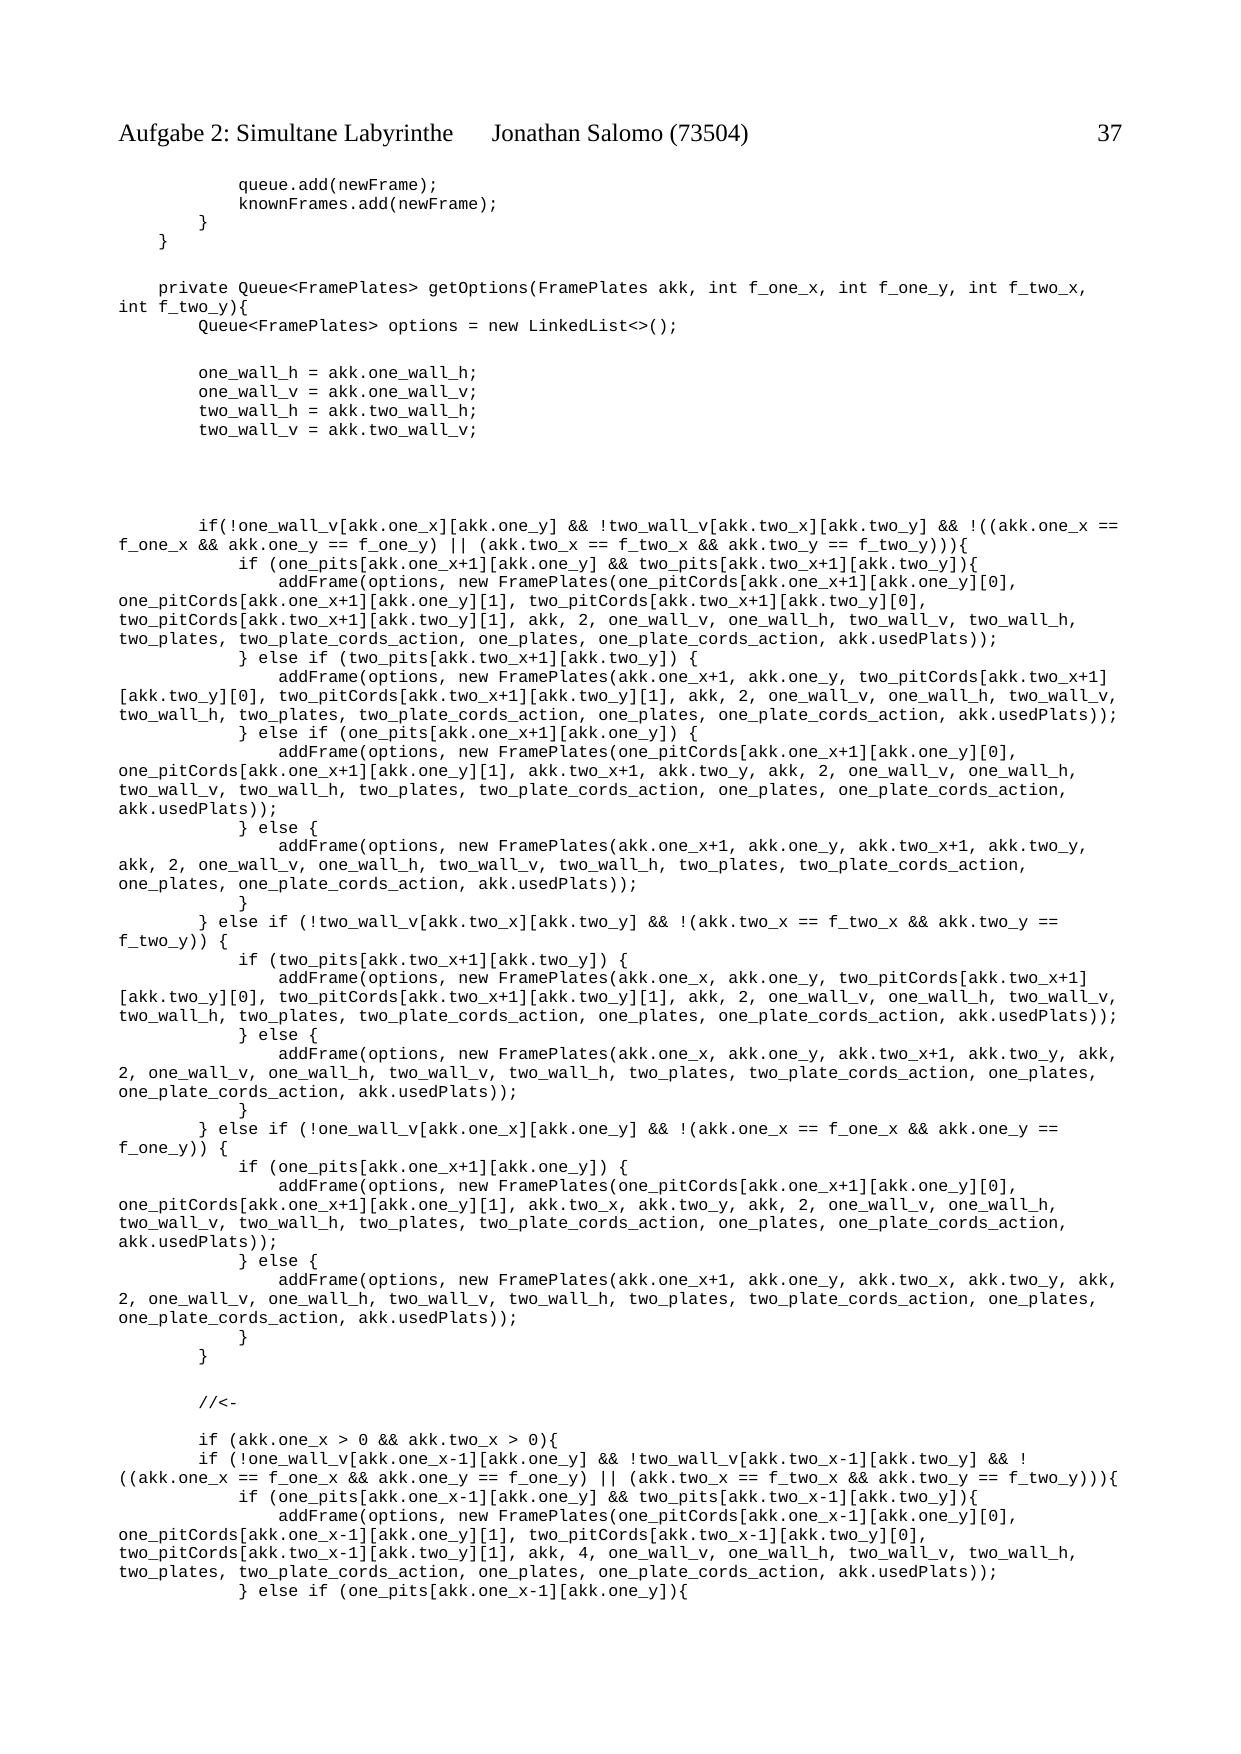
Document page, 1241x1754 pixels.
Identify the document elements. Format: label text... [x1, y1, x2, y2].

text } else { [118, 819, 1122, 838]
text if (one_pits[akk.one_x+1][akk.one_y] && two_pits[akk.two_x+1][akk.two_y]){ [118, 555, 1122, 574]
text addFrame(options, new FramePlates(one_pitCords[akk.one_x+1][akk.one_y][0], one_pitCords[akk.one_x+1][akk.one_y][1], akk.two_x+1, akk.two_y, akk, 2, one_wall_v, one_wall_h, two_wall_v, two_wall_h, two_plates, two_plate_cords_action, one_plates, one_plate_cords_action, akk.usedPlats)); [118, 744, 1122, 819]
text if (akk.one_x > 0 && akk.two_x > 0){ [118, 1432, 1122, 1451]
text private Queue<FramePlates> getOptions(FramePlates akk, int f_one_x, int f_one_y, int f_two_x, int f_two_y){ [118, 280, 1122, 318]
text } else { [118, 1027, 1122, 1045]
text } else { [118, 1253, 1122, 1272]
text } [118, 1328, 1122, 1347]
text one_wall_v = akk.one_wall_v; [118, 384, 1122, 403]
text } else if (one_pits[akk.one_x-1][akk.one_y]){ [118, 1583, 1122, 1602]
text } else if (one_pits[akk.one_x+1][akk.one_y]) { [118, 725, 1122, 744]
text if (two_pits[akk.two_x+1][akk.two_y]) { [118, 951, 1122, 970]
text addFrame(options, new FramePlates(akk.one_x, akk.one_y, akk.two_x+1, akk.two_y, akk, 2, one_wall_v, one_wall_h, two_wall_v, two_wall_h, two_plates, two_plate_cords_action, one_plates, one_plate_cords_action, akk.usedPlats)); [118, 1045, 1122, 1102]
text knownFrames.add(newFrame); [118, 195, 1122, 214]
text addFrame(options, new FramePlates(akk.one_x, akk.one_y, two_pitCords[akk.two_x+1][akk.two_y][0], two_pitCords[akk.two_x+1][akk.two_y][1], akk, 2, one_wall_v, one_wall_h, two_wall_v, two_wall_h, two_plates, two_plate_cords_action, one_plates, one_plate_cords_action, akk.usedPlats)); [118, 970, 1122, 1027]
text } else if (!one_wall_v[akk.one_x][akk.one_y] && !(akk.one_x == f_one_x && akk.one_y == f_one_y)) { [118, 1121, 1122, 1158]
text two_wall_v = akk.two_wall_v; [118, 422, 1122, 440]
text two_wall_h = akk.two_wall_h; [118, 403, 1122, 422]
text } [118, 1347, 1122, 1366]
text addFrame(options, new FramePlates(one_pitCords[akk.one_x-1][akk.one_y][0], one_pitCords[akk.one_x-1][akk.one_y][1], two_pitCords[akk.two_x-1][akk.two_y][0], two_pitCords[akk.two_x-1][akk.two_y][1], akk, 4, one_wall_v, one_wall_h, two_wall_v, two_wall_h, two_plates, two_plate_cords_action, one_plates, one_plate_cords_action, akk.usedPlats)); [118, 1507, 1122, 1583]
text } else if (two_pits[akk.two_x+1][akk.two_y]) { [118, 649, 1122, 668]
text } [118, 894, 1122, 913]
text queue.add(newFrame); [118, 176, 1122, 195]
text if (one_pits[akk.one_x-1][akk.one_y] && two_pits[akk.two_x-1][akk.two_y]){ [118, 1488, 1122, 1507]
text if(!one_wall_v[akk.one_x][akk.one_y] && !two_wall_v[akk.two_x][akk.two_y] && !((akk.one_x == f_one_x && akk.one_y == f_one_y) || (akk.two_x == f_two_x && akk.two_y == f_two_y))){ [118, 517, 1122, 555]
text } [118, 1102, 1122, 1121]
text addFrame(options, new FramePlates(one_pitCords[akk.one_x+1][akk.one_y][0], one_pitCords[akk.one_x+1][akk.one_y][1], akk.two_x, akk.two_y, akk, 2, one_wall_v, one_wall_h, two_wall_v, two_wall_h, two_plates, two_plate_cords_action, one_plates, one_plate_cords_action, akk.usedPlats)); [118, 1177, 1122, 1253]
text addFrame(options, new FramePlates(akk.one_x+1, akk.one_y, two_pitCords[akk.two_x+1][akk.two_y][0], two_pitCords[akk.two_x+1][akk.two_y][1], akk, 2, one_wall_v, one_wall_h, two_wall_v, two_wall_h, two_plates, two_plate_cords_action, one_plates, one_plate_cords_action, akk.usedPlats)); [118, 668, 1122, 725]
text one_wall_h = akk.one_wall_h; [118, 365, 1122, 384]
text } else if (!two_wall_v[akk.two_x][akk.two_y] && !(akk.two_x == f_two_x && akk.two_y == f_two_y)) { [118, 913, 1122, 951]
text } [118, 233, 1122, 252]
text if (one_pits[akk.one_x+1][akk.one_y]) { [118, 1158, 1122, 1177]
text //<- [118, 1394, 1122, 1413]
text addFrame(options, new FramePlates(akk.one_x+1, akk.one_y, akk.two_x, akk.two_y, akk, 2, one_wall_v, one_wall_h, two_wall_v, two_wall_h, two_plates, two_plate_cords_action, one_plates, one_plate_cords_action, akk.usedPlats)); [118, 1272, 1122, 1328]
text if (!one_wall_v[akk.one_x-1][akk.one_y] && !two_wall_v[akk.two_x-1][akk.two_y] && !((akk.one_x == f_one_x && akk.one_y == f_one_y) || (akk.two_x == f_two_x && akk.two_y == f_two_y))){ [118, 1451, 1122, 1488]
text addFrame(options, new FramePlates(akk.one_x+1, akk.one_y, akk.two_x+1, akk.two_y, akk, 2, one_wall_v, one_wall_h, two_wall_v, two_wall_h, two_plates, two_plate_cords_action, one_plates, one_plate_cords_action, akk.usedPlats)); [118, 838, 1122, 894]
text } [118, 214, 1122, 233]
text Queue<FramePlates> options = new LinkedList<>(); [118, 318, 1122, 337]
text addFrame(options, new FramePlates(one_pitCords[akk.one_x+1][akk.one_y][0], one_pitCords[akk.one_x+1][akk.one_y][1], two_pitCords[akk.two_x+1][akk.two_y][0], two_pitCords[akk.two_x+1][akk.two_y][1], akk, 2, one_wall_v, one_wall_h, two_wall_v, two_wall_h, two_plates, two_plate_cords_action, one_plates, one_plate_cords_action, akk.usedPlats)); [118, 574, 1122, 649]
